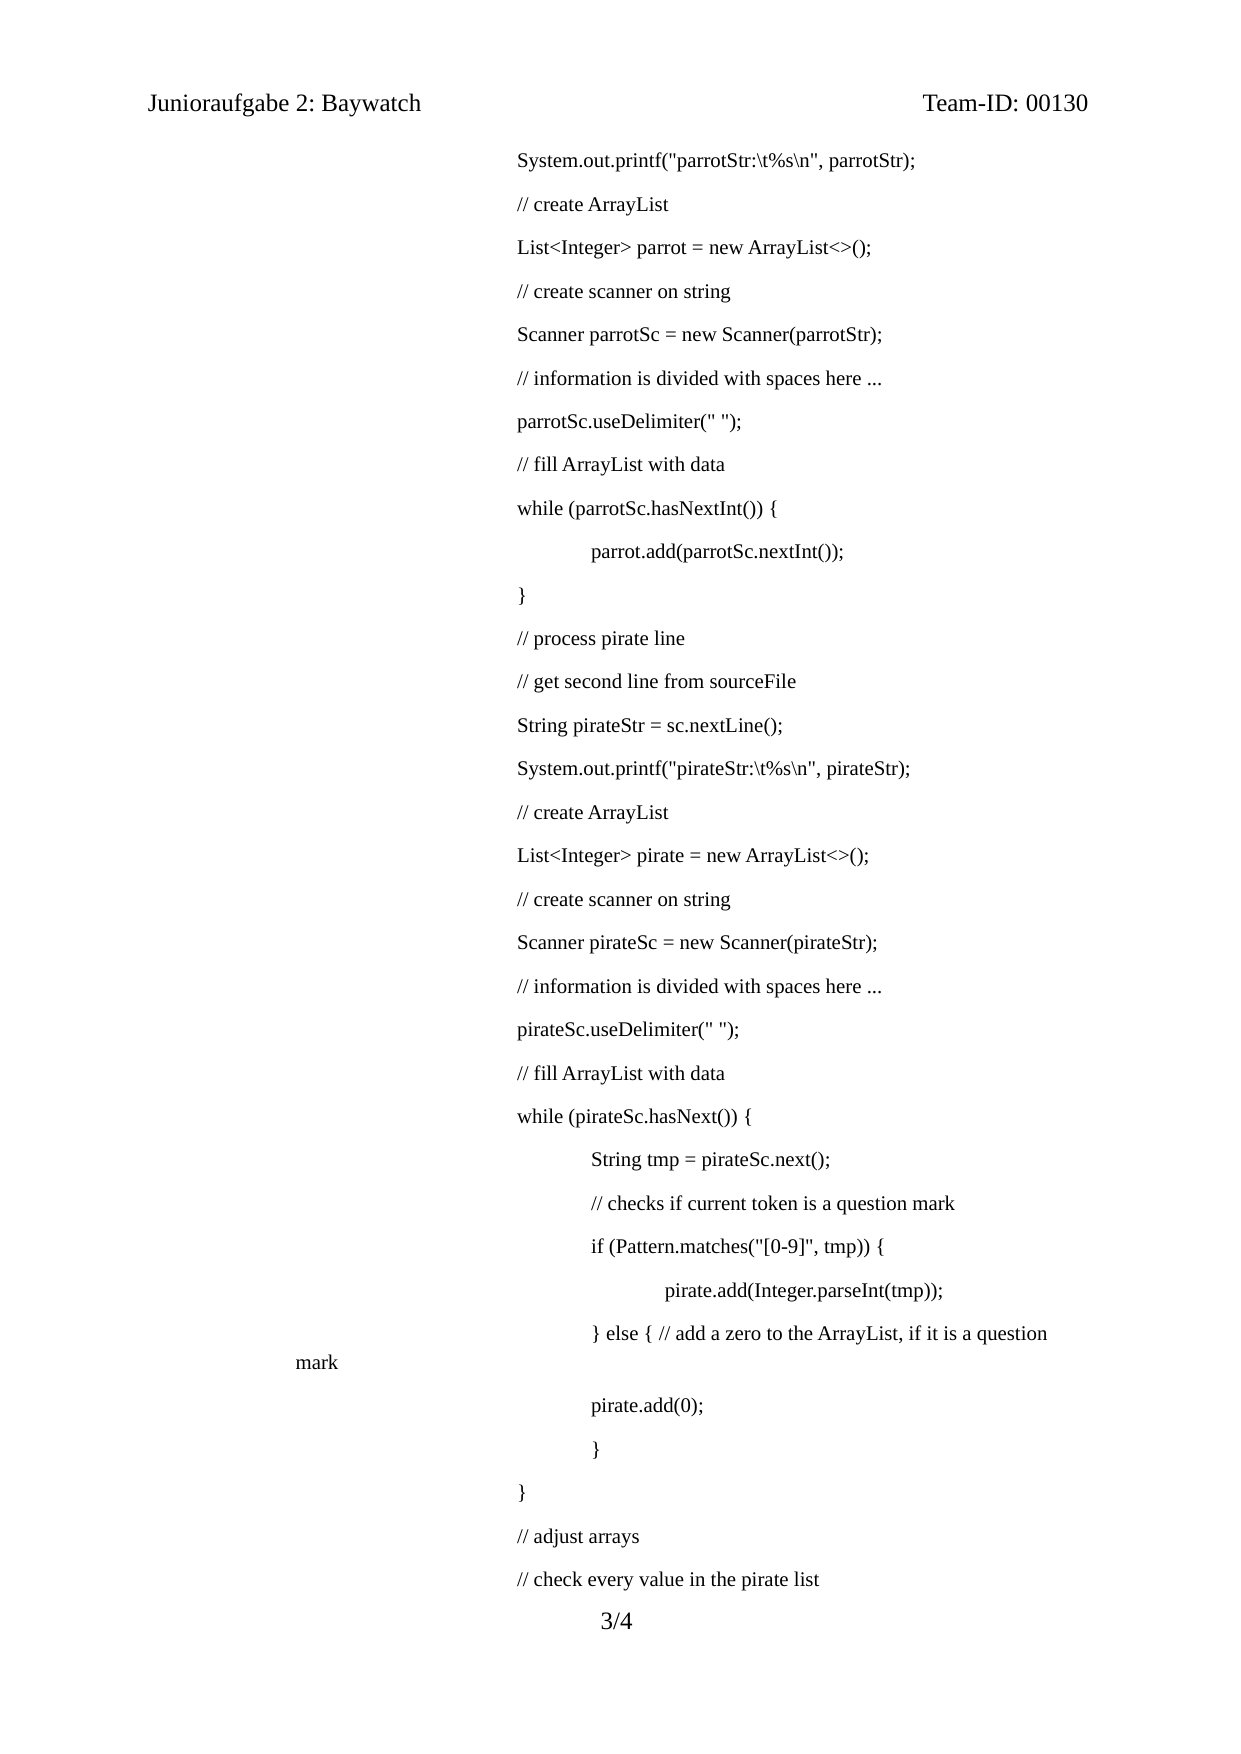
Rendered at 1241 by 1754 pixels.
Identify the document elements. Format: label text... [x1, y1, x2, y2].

text parrot.add(parrotSc.nextInt()); [148, 539, 1093, 563]
text } [148, 583, 1093, 607]
text List<Integer> pirate = new ArrayList<>(); [148, 843, 1093, 867]
text System.out.printf("parrotStr:\t%s\n", parrotStr); [148, 148, 1093, 172]
text pirateSc.useDelimiter(" "); [148, 1017, 1093, 1041]
text Scanner pirateSc = new Scanner(pirateStr); [148, 930, 1093, 954]
text } [148, 1437, 1093, 1461]
text // create scanner on string [148, 887, 1093, 911]
text if (Pattern.matches("[0-9]", tmp)) { [148, 1234, 1093, 1258]
text parrotSc.useDelimiter(" "); [148, 409, 1093, 433]
text // get second line from sourceFile [148, 669, 1093, 693]
text // adjust arrays [148, 1524, 1093, 1548]
text // create scanner on string [148, 278, 1093, 303]
text Scanner parrotSc = new Scanner(parrotStr); [148, 322, 1093, 346]
text pirate.add(Integer.parseInt(tmp)); [148, 1278, 1093, 1302]
text // checks if current token is a question mark [148, 1191, 1093, 1215]
text pirate.add(0); [148, 1393, 1093, 1417]
text // fill ArrayList with data [148, 1060, 1093, 1084]
text // check every value in the pirate list [148, 1567, 1093, 1591]
text } else { // add a zero to the ArrayList, if it is a question mark [148, 1321, 1093, 1374]
text } [148, 1480, 1093, 1504]
text List<Integer> parrot = new ArrayList<>(); [148, 235, 1093, 259]
text while (parrotSc.hasNextInt()) { [148, 496, 1093, 520]
text // create ArrayList [148, 800, 1093, 824]
text String pirateStr = sc.nextLine(); [148, 713, 1093, 737]
text // process pirate line [148, 626, 1093, 650]
text System.out.printf("pirateStr:\t%s\n", pirateStr); [148, 756, 1093, 780]
text // information is divided with spaces here ... [148, 365, 1093, 389]
text // fill ArrayList with data [148, 452, 1093, 476]
text String tmp = pirateSc.next(); [148, 1147, 1093, 1171]
text // create ArrayList [148, 192, 1093, 216]
text while (pirateSc.hasNext()) { [148, 1104, 1093, 1128]
text // information is divided with spaces here ... [148, 973, 1093, 998]
